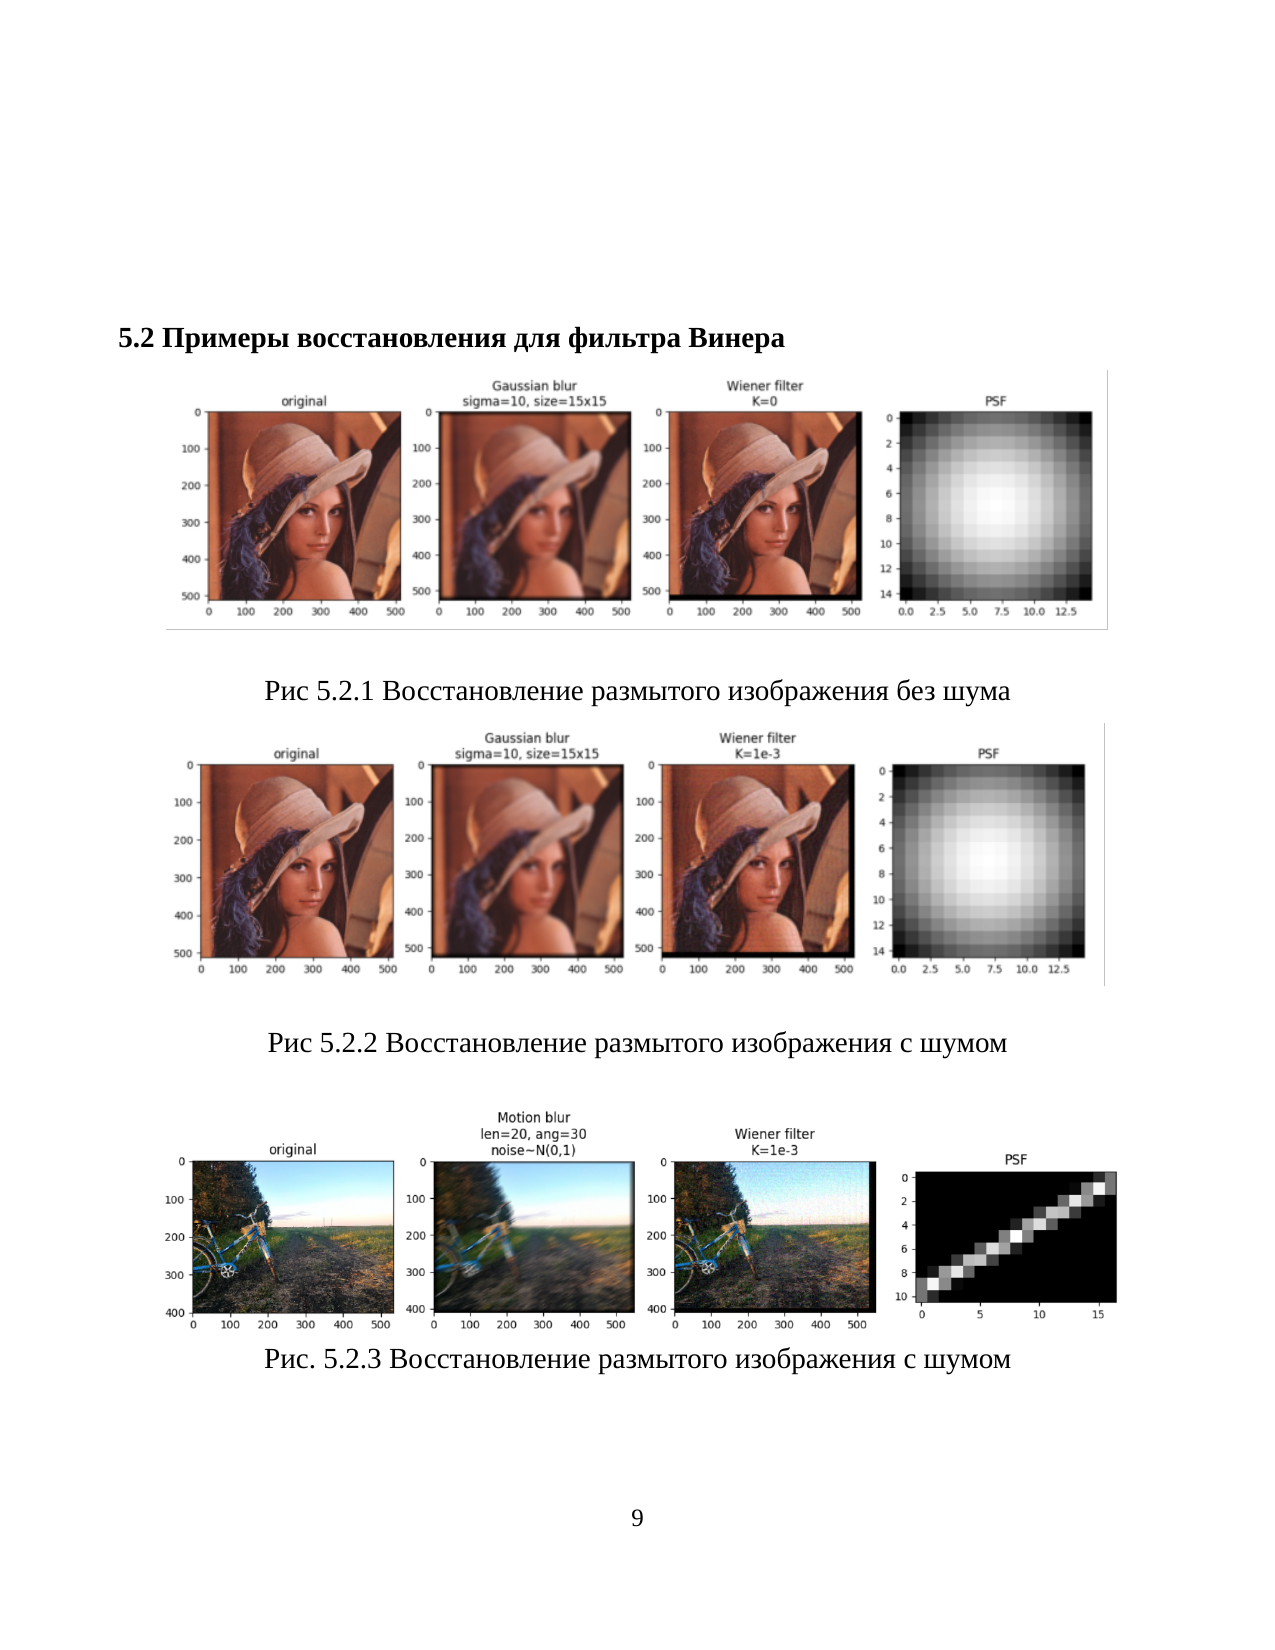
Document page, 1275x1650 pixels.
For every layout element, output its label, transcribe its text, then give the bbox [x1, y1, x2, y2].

text Рис. 5.2.3 Восстановление размытого изображения с шумом [118, 1076, 1157, 1375]
picture [169, 723, 1106, 986]
text Рис 5.2.1 Восстановление размытого изображения без шума [118, 673, 1157, 706]
picture [166, 370, 1109, 631]
text 5.2 Примеры восстановления для фильтра Винера [118, 320, 1157, 353]
text Рис 5.2.2 Восстановление размытого изображения с шумом [118, 1026, 1157, 1059]
picture [135, 1076, 1140, 1337]
